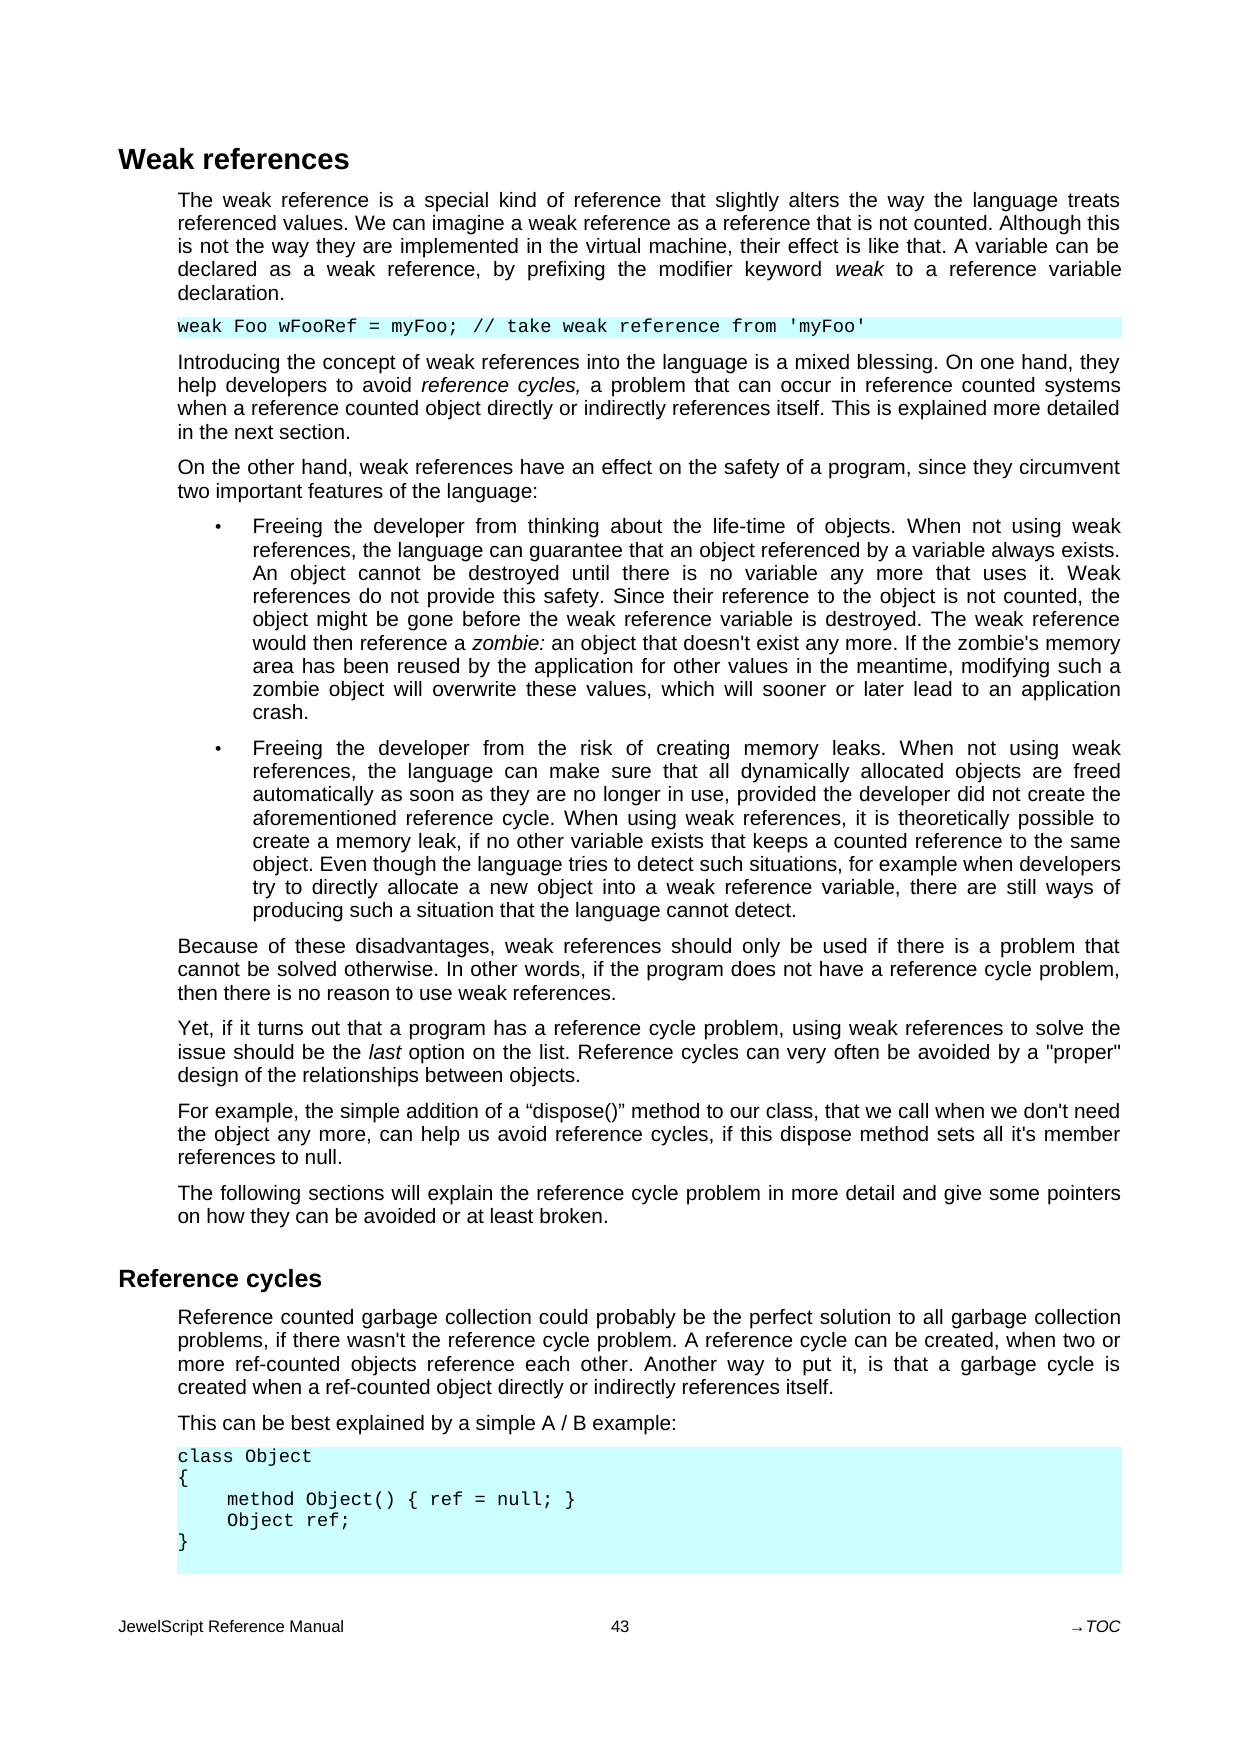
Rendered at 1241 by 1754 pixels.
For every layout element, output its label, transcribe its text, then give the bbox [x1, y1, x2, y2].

text Yet, if it turns out that a program has a reference cycle problem, using weak references to solve the issue should be the last option on the list. Reference cycles can very often be avoided by a "proper" design of the relationships between objects. [177, 1017, 1122, 1087]
list Freeing the developer from thinking about the life-time of objects. When not using weak references, the language can guarantee that an object referenced by a variable always exists. An object cannot be destroyed until there is no variable any more that uses it. Weak references do not provide this safety. Since their reference to the object is not counted, the object might be gone before the weak reference variable is destroyed. The weak reference would then reference a zombie: an object that doesn't exist any more. If the zombie's memory area has been reused by the application for other values in the meantime, modifying such a zombie object will overwrite these values, which will sooner or later lead to an application crash. [215, 515, 1122, 724]
text For example, the simple addition of a “dispose()” method to our class, that we call when we don't need the object any more, can help us avoid reference cycles, if this dispose method sets all it's member references to null. [177, 1099, 1122, 1169]
text Because of these disadvantages, weak references should only be used if there is a problem that cannot be solved otherwise. In other words, if the program does not have a reference cycle problem, then there is no reason to use weak references. [177, 935, 1122, 1004]
text The following sections will explain the reference cycle problem in more detail and give some pointers on how they can be avoided or at least broken. [177, 1181, 1122, 1228]
text Reference counted garbage collection could probably be the perfect solution to all garbage collection problems, if there wasn't the reference cycle problem. A reference cycle can be created, when two or more ref-counted objects reference each other. Another way to put it, is that a garbage cycle is created when a ref-counted object directly or indirectly references itself. [177, 1306, 1122, 1399]
text On the other hand, weak references have an effect on the safety of a program, since they circumvent two important features of the language: [177, 456, 1122, 502]
text class Object { method Object() { ref = null; } Object ref; } [177, 1447, 1122, 1574]
list Freeing the developer from the risk of creating memory leaks. When not using weak references, the language can make sure that all dynamically allocated objects are freed automatically as soon as they are no longer in use, provided the developer did not create the aforementioned reference cycle. When using weak references, it is theoretically possible to create a memory leak, if no other variable exists that keeps a counted reference to the same object. Even though the language tries to detect such situations, for example when developers try to directly allocate a new object into a weak reference variable, there are still ways of producing such a situation that the language cannot detect. [215, 736, 1122, 922]
text Introducing the concept of weak references into the language is a mixed blessing. On one hand, they help developers to avoid reference cycles, a problem that can occur in reference counted systems when a reference counted object directly or indirectly references itself. This is explained more detailed in the next section. [177, 351, 1122, 443]
subtitle Weak references [118, 143, 1122, 176]
text weak Foo wFooRef = myFoo; // take weak reference from 'myFoo' [177, 317, 1122, 338]
text This can be best explained by a simple A / B example: [177, 1411, 1122, 1434]
subtitle Reference cycles [118, 1265, 1122, 1293]
text The weak reference is a special kind of reference that slightly alters the way the language treats referenced values. We can imagine a weak reference as a reference that is not counted. Although this is not the way they are implemented in the virtual machine, their effect is like that. A variable can be declared as a weak reference, by prefixing the modifier keyword weak to a reference variable declaration. [177, 188, 1122, 304]
